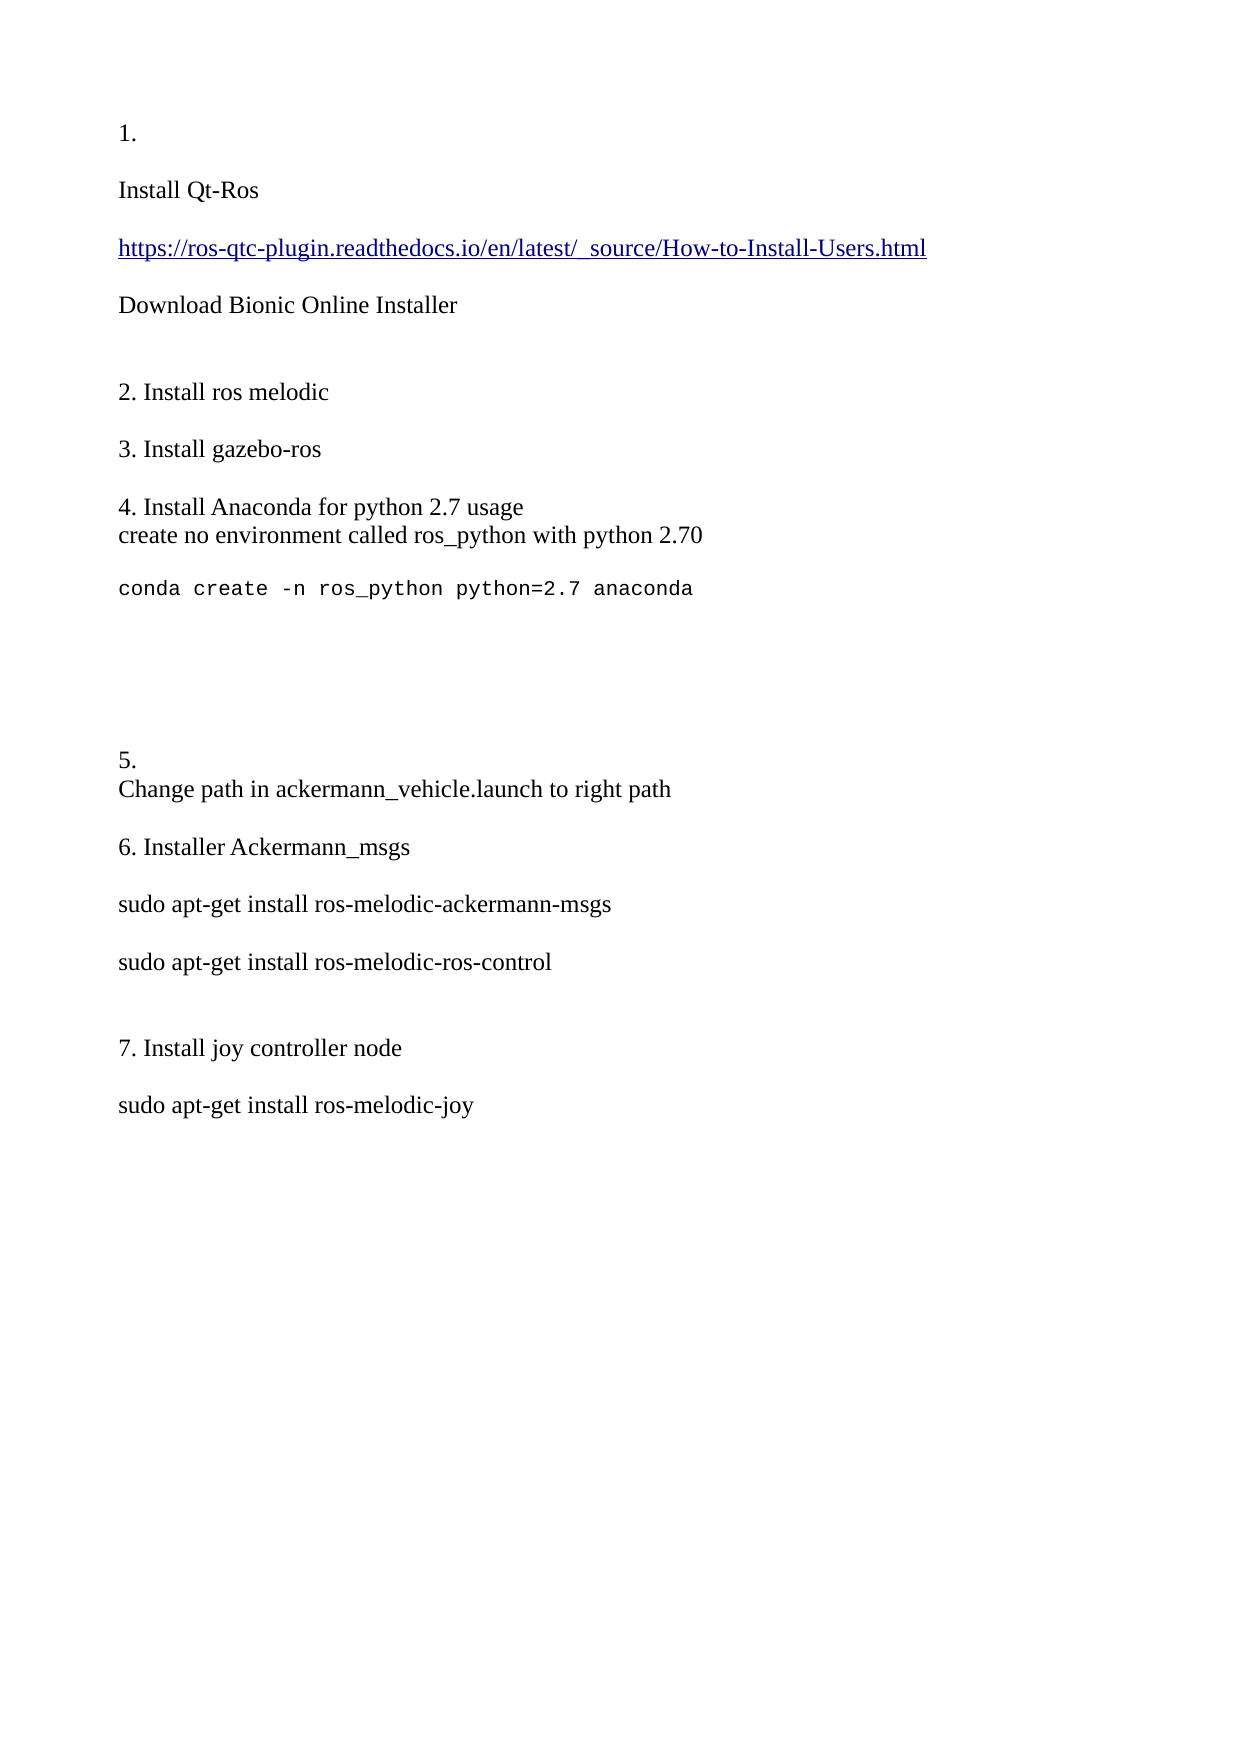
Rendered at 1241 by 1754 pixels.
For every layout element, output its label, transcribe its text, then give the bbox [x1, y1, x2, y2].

text Install Qt-Ros [118, 176, 1122, 204]
text 7. Install joy controller node [118, 1033, 1122, 1062]
text Change path in ackermann_vehicle.launch to right path [118, 774, 1122, 803]
text 1. [118, 118, 1122, 147]
text Download Bionic Online Installer [118, 291, 1122, 319]
text 2. Install ros melodic [118, 377, 1122, 406]
text sudo apt-get install ros-melodic-ros-control [118, 947, 1122, 976]
text https://ros-qtc-plugin.readthedocs.io/en/latest/_source/How-to-Install-Users.html [118, 233, 1122, 262]
text 5. [118, 746, 1122, 774]
text 3. Install gazebo-ros [118, 434, 1122, 463]
text 4. Install Anaconda for python 2.7 usage [118, 492, 1122, 521]
text conda create -n ros_python python=2.7 anaconda [118, 578, 1122, 602]
text sudo apt-get install ros-melodic-ackermann-msgs [118, 889, 1122, 918]
text create no environment called ros_python with python 2.70 [118, 521, 1122, 549]
text sudo apt-get install ros-melodic-joy [118, 1091, 1122, 1119]
text 6. Installer Ackermann_msgs [118, 832, 1122, 861]
